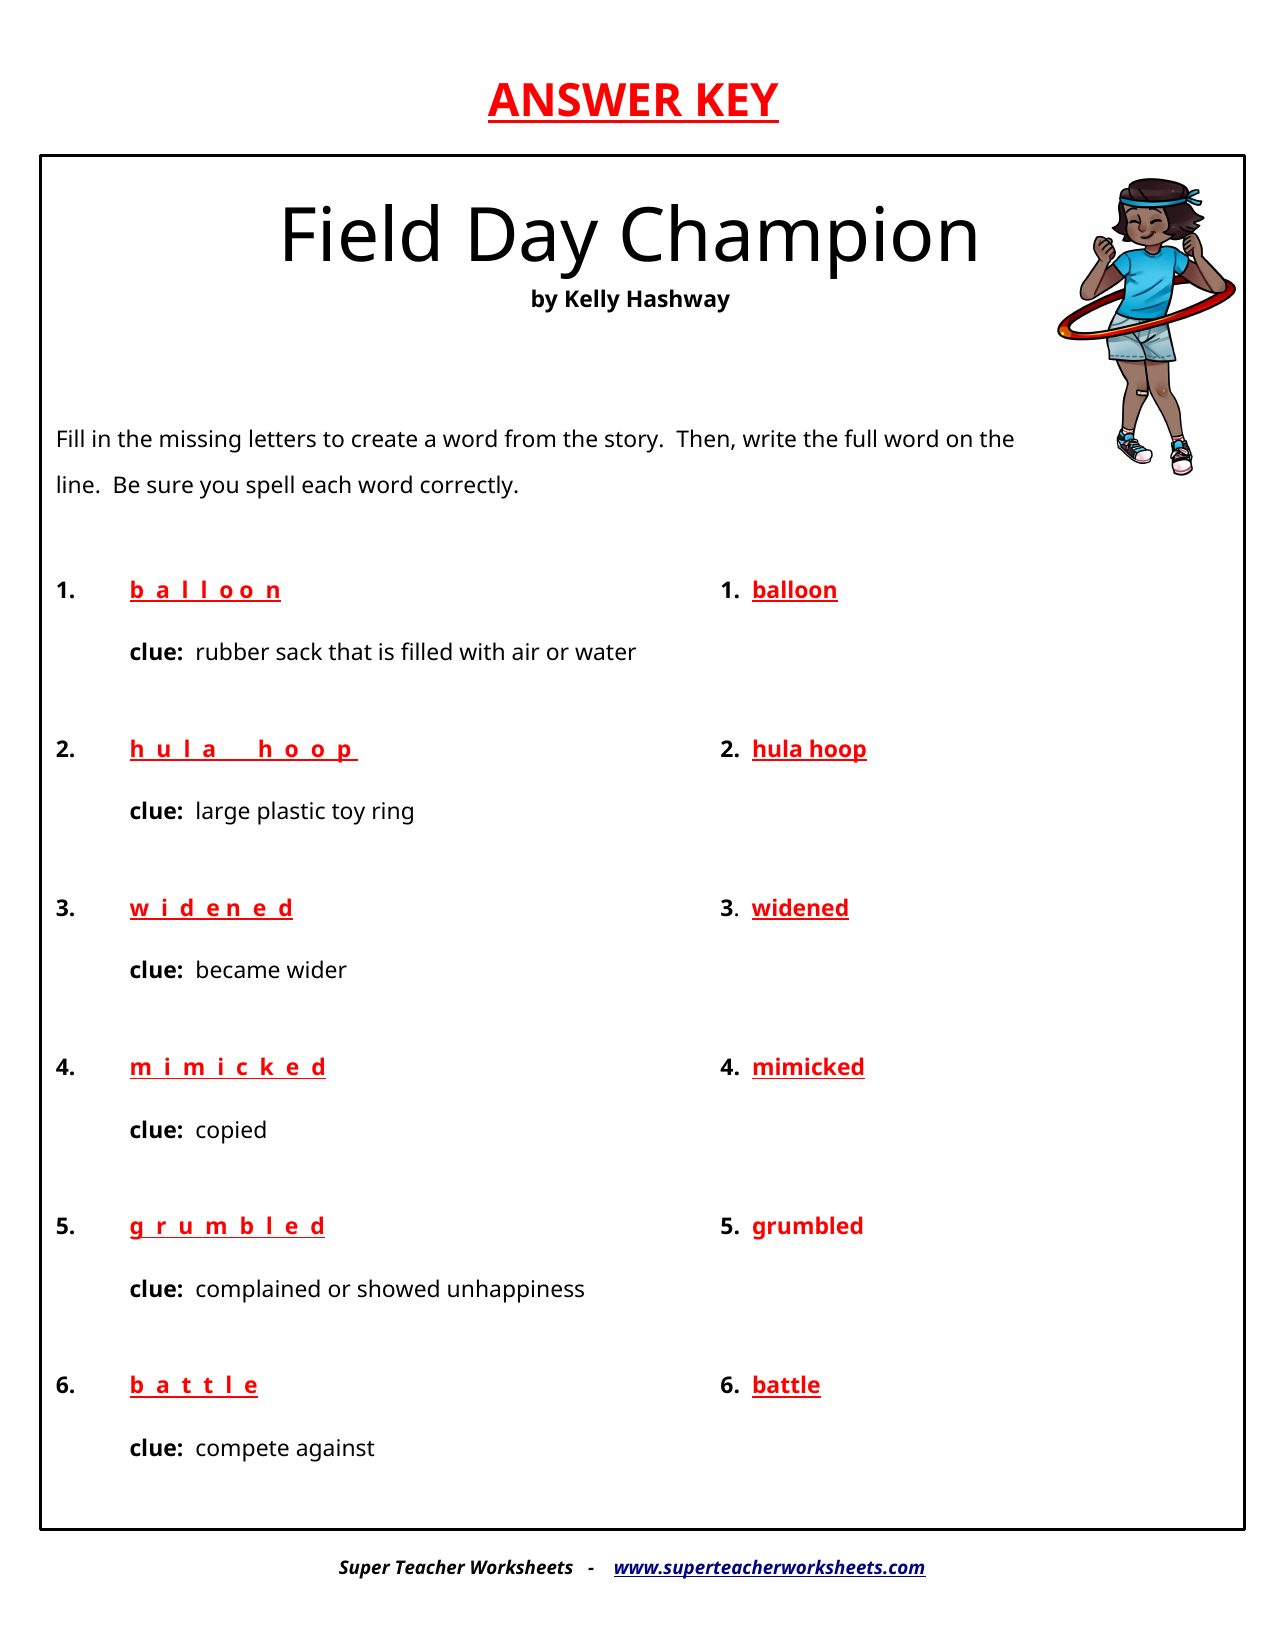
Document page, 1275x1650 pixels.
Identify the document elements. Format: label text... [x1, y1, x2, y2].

text clue: copied [56, 1114, 1211, 1145]
text 2. h u l a h o o p 2. hula hoop [56, 733, 1211, 764]
text 4. m i m i c k e d 4. mimicked [56, 1051, 1211, 1082]
text ANSWER KEY [56, 67, 1211, 130]
text 3. w i d e n e d 3. widened [56, 892, 1211, 923]
text clue: large plastic toy ring [56, 795, 1211, 827]
text clue: rubber sack that is filled with air or water [56, 636, 1211, 667]
text 6. b a t t l e 6. battle [56, 1369, 1211, 1401]
text 1. b a l l o o n 1. balloon [56, 574, 1211, 605]
text 5. g r u m b l e d 5. grumbled [56, 1210, 1211, 1242]
picture [1056, 172, 1238, 479]
text clue: complained or showed unhappiness [56, 1273, 1211, 1304]
text by Kelly Hashway [56, 283, 1056, 314]
text Fill in the missing letters to create a word from the story. Then, write the full word on the line. Be sure you spell each word correctly. [56, 423, 1211, 501]
text clue: became wider [56, 954, 1211, 986]
text clue: compete against [56, 1432, 1211, 1463]
text Field Day Champion [56, 181, 1056, 283]
